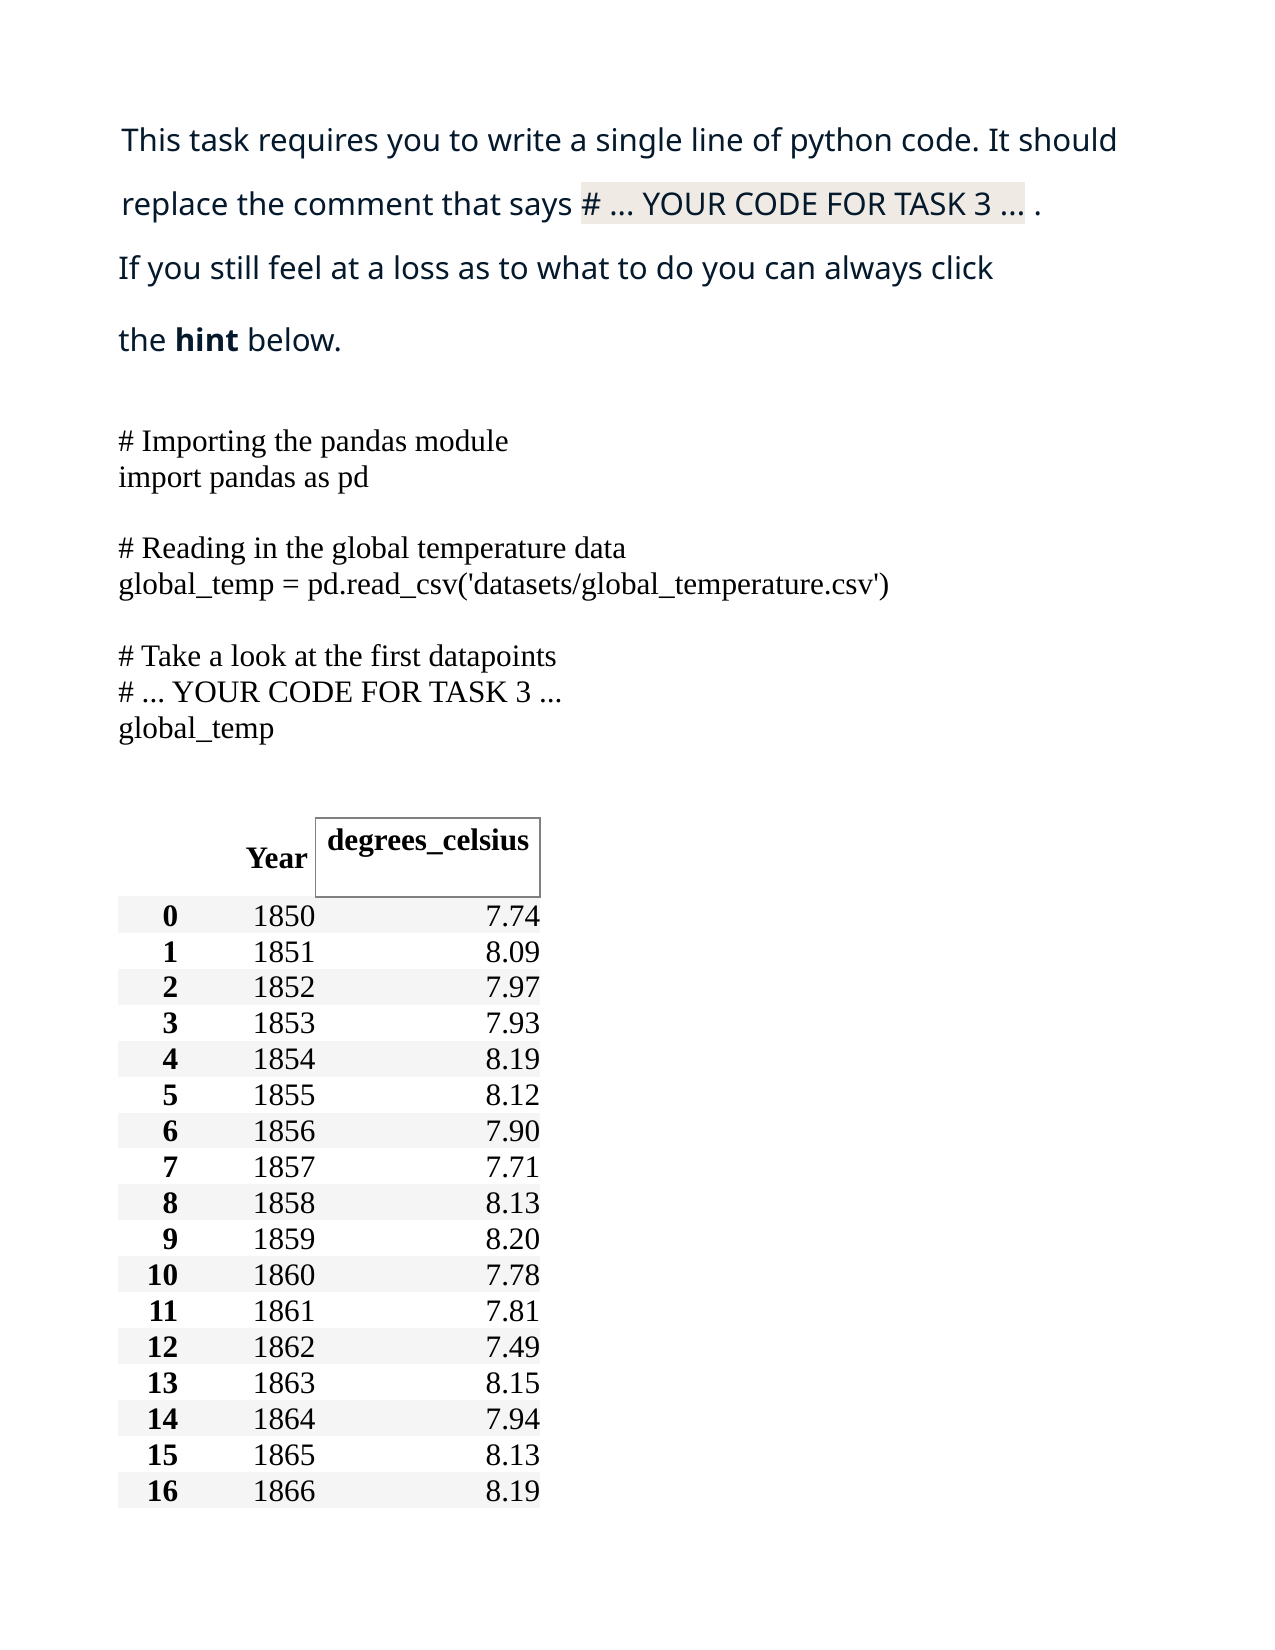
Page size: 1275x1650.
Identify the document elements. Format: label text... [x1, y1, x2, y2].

table_cell 1855 [178, 1077, 315, 1112]
text global_temp = pd.read_csv('datasets/global_temperature.csv') [118, 566, 1157, 602]
table_cell 1854 [178, 1041, 315, 1077]
table_cell 8.19 [315, 1472, 540, 1508]
table_cell 8.20 [315, 1220, 540, 1256]
table_cell 1858 [178, 1184, 315, 1220]
table_cell 7.49 [315, 1328, 540, 1364]
table_cell 8.15 [315, 1364, 540, 1400]
table_cell 1852 [178, 969, 315, 1005]
table_cell 13 [118, 1364, 178, 1400]
table_cell 7.93 [315, 1005, 540, 1041]
table_cell 2 [118, 969, 178, 1005]
table_cell 0 [118, 896, 178, 933]
table_cell 7 [118, 1149, 178, 1184]
table_cell 8.12 [315, 1077, 540, 1112]
table_cell 1866 [178, 1472, 315, 1508]
table_cell 7.97 [315, 969, 540, 1005]
table_header [118, 817, 178, 896]
table_cell 1851 [178, 933, 315, 969]
table_cell 1863 [178, 1364, 315, 1400]
text This task requires you to write a single line of python code. It should replace the comment that says # ... YOUR CODE FOR TASK 3 ... . [121, 118, 1151, 224]
table_header Year [178, 817, 315, 896]
table_cell 12 [118, 1328, 178, 1364]
table_cell 1853 [178, 1005, 315, 1041]
table_cell 7.78 [315, 1256, 540, 1292]
table_cell 10 [118, 1256, 178, 1292]
table_cell 1862 [178, 1328, 315, 1364]
text # Reading in the global temperature data [118, 530, 1157, 566]
text import pandas as pd [118, 458, 1157, 494]
table_cell 3 [118, 1005, 178, 1041]
table_cell 1859 [178, 1220, 315, 1256]
table_cell 8.13 [315, 1436, 540, 1472]
table_cell 9 [118, 1220, 178, 1256]
table_cell 1860 [178, 1256, 315, 1292]
table_cell 1 [118, 933, 178, 969]
text # ... YOUR CODE FOR TASK 3 ... [118, 673, 1157, 709]
table_cell 7.71 [315, 1149, 540, 1184]
text # Importing the pandas module [118, 422, 1157, 458]
table_cell 7.94 [315, 1400, 540, 1436]
table_cell 1865 [178, 1436, 315, 1472]
text # Take a look at the first datapoints [118, 637, 1157, 673]
table_cell 16 [118, 1472, 178, 1508]
table_cell 14 [118, 1400, 178, 1436]
table_cell 8.09 [315, 933, 540, 969]
text If you still feel at a loss as to what to do you can always click the hint below. [118, 246, 1157, 361]
table_cell 7.74 [315, 898, 540, 933]
table_cell 7.90 [315, 1113, 540, 1148]
text global_temp [118, 709, 1157, 745]
table_cell 1861 [178, 1292, 315, 1328]
table_cell 8.19 [315, 1041, 540, 1077]
table_cell 1864 [178, 1400, 315, 1436]
table_cell 8 [118, 1184, 178, 1220]
table_cell 1857 [178, 1149, 315, 1184]
table_cell 1850 [178, 896, 315, 933]
table_cell 11 [118, 1292, 178, 1328]
table_cell 8.13 [315, 1184, 540, 1220]
table_cell 7.81 [315, 1292, 540, 1328]
table_header degrees_celsius [316, 819, 539, 896]
table_cell 5 [118, 1077, 178, 1112]
table_cell 6 [118, 1113, 178, 1148]
table_cell 4 [118, 1041, 178, 1077]
table_cell 15 [118, 1436, 178, 1472]
table_cell 1856 [178, 1113, 315, 1148]
